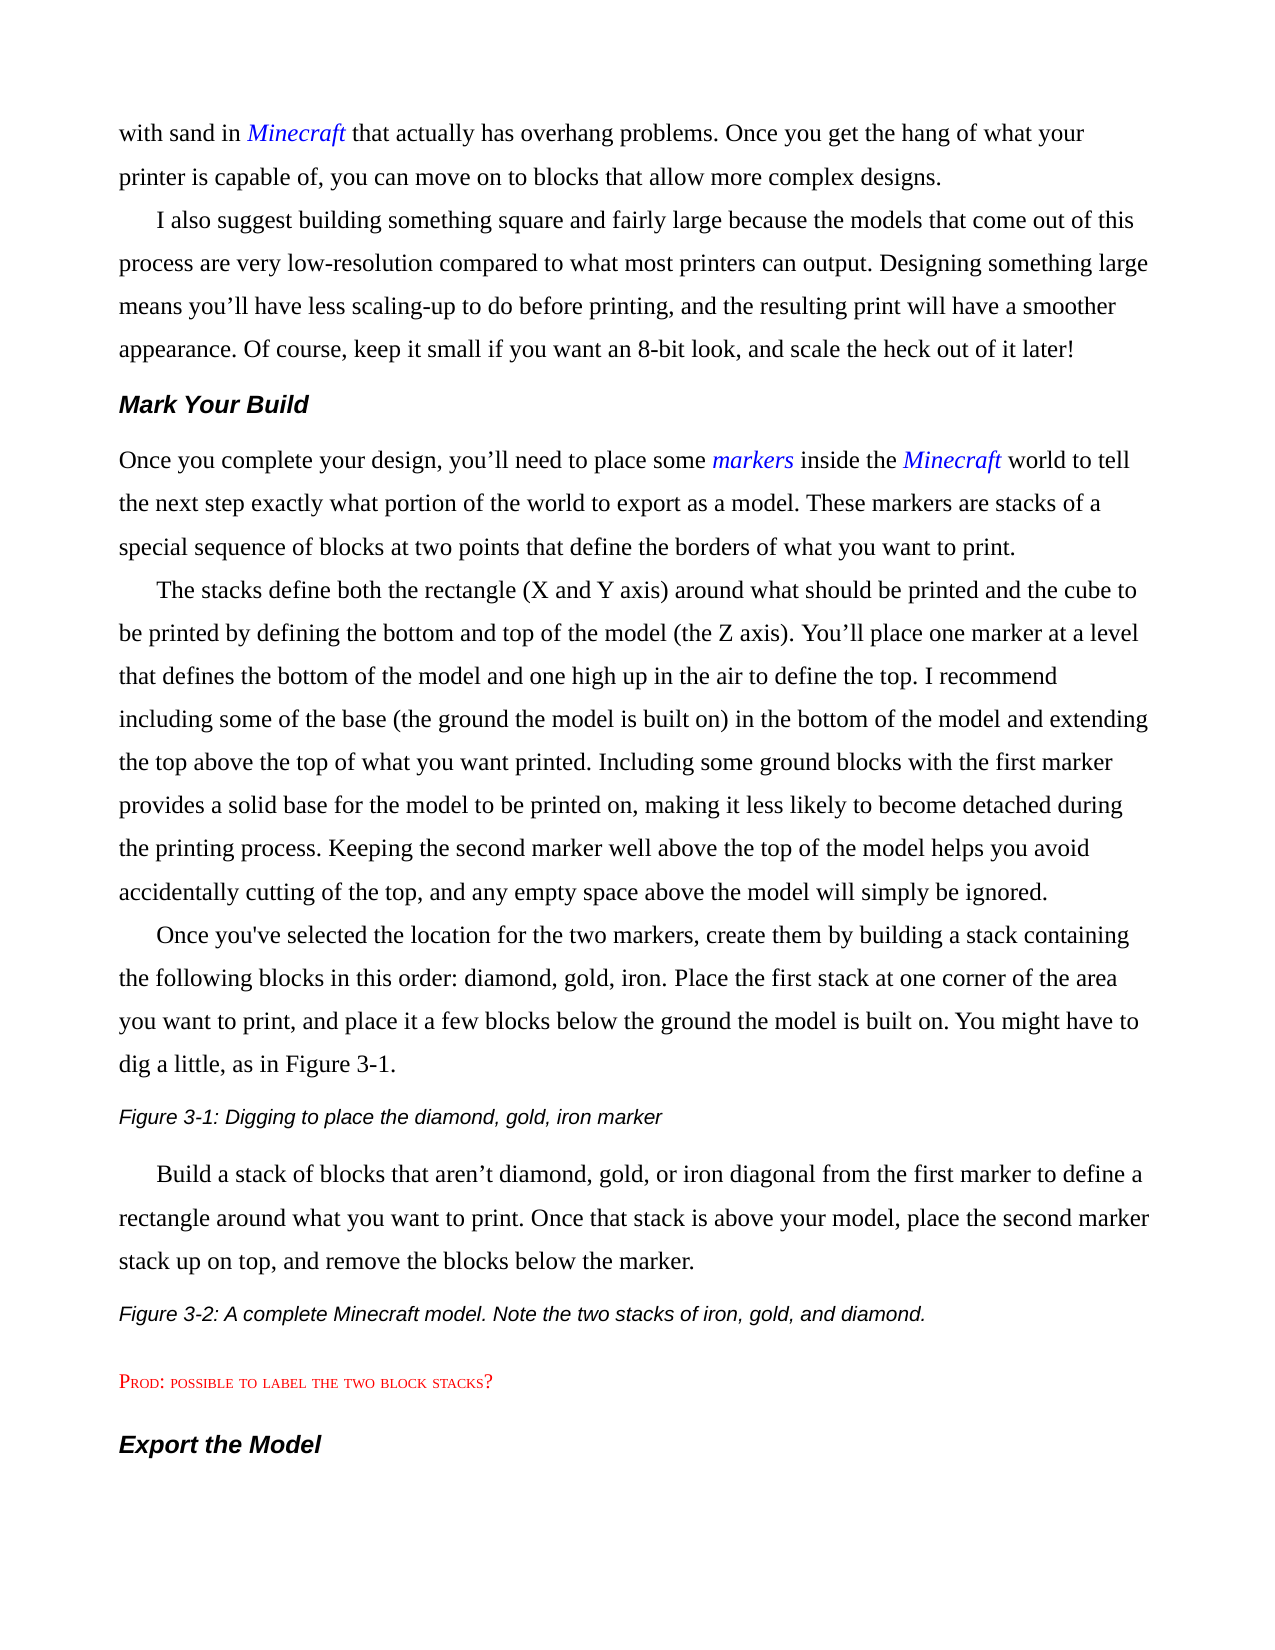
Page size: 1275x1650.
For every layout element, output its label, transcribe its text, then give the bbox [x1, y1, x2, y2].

text Once you've selected the location for the two markers, create them by building a stack containing the following blocks in this order: diamond, gold, iron. Place the first stack at one corner of the area you want to print, and place it a few blocks below the ground the model is built on. You might have to dig a little, as in Figure 3-1. [118, 920, 1156, 1078]
text Mark Your Build [118, 390, 1156, 418]
text with sand in Minecraft that actually has overhang problems. Once you get the hang of what your printer is capable of, you can move on to blocks that allow more complex designs. [118, 118, 1156, 190]
text Figure 3-2: A complete Minecraft model. Note the two stacks of iron, gold, and diamond. [118, 1301, 1156, 1325]
text Export the Model [118, 1429, 1156, 1458]
text Prod: possible to label the two block stacks? [118, 1368, 1156, 1393]
text Once you complete your design, you’ll need to place some markers inside the Minecraft world to tell the next step exactly what portion of the world to export as a model. These markers are stacks of a special sequence of blocks at two points that define the borders of what you want to print. [118, 445, 1156, 560]
text I also suggest building something square and fairly large because the models that come out of this process are very low-resolution compared to what most printers can output. Designing something large means you’ll have less scaling-up to do before printing, and the resulting print will have a smoother appearance. Of course, keep it small if you want an 8-bit look, and scale the heck out of it later! [118, 205, 1156, 363]
text Build a stack of blocks that aren’t diamond, gold, or iron diagonal from the first marker to define a rectangle around what you want to print. Once that stack is above your model, place the second marker stack up on top, and remove the blocks below the marker. [118, 1159, 1156, 1274]
text Figure 3-1: Digging to place the diamond, gold, iron marker [118, 1105, 1156, 1129]
text The stacks define both the rectangle (X and Y axis) around what should be printed and the cube to be printed by defining the bottom and top of the model (the Z axis). You’ll place one marker at a level that defines the bottom of the model and one high up in the air to define the top. I recommend including some of the base (the ground the model is built on) in the bottom of the model and extending the top above the top of what you want printed. Including some ground blocks with the first marker provides a solid base for the model to be printed on, making it less likely to become detached during the printing process. Keeping the second marker well above the top of the model helps you avoid accidentally cutting of the top, and any empty space above the model will simply be ignored. [118, 575, 1156, 905]
